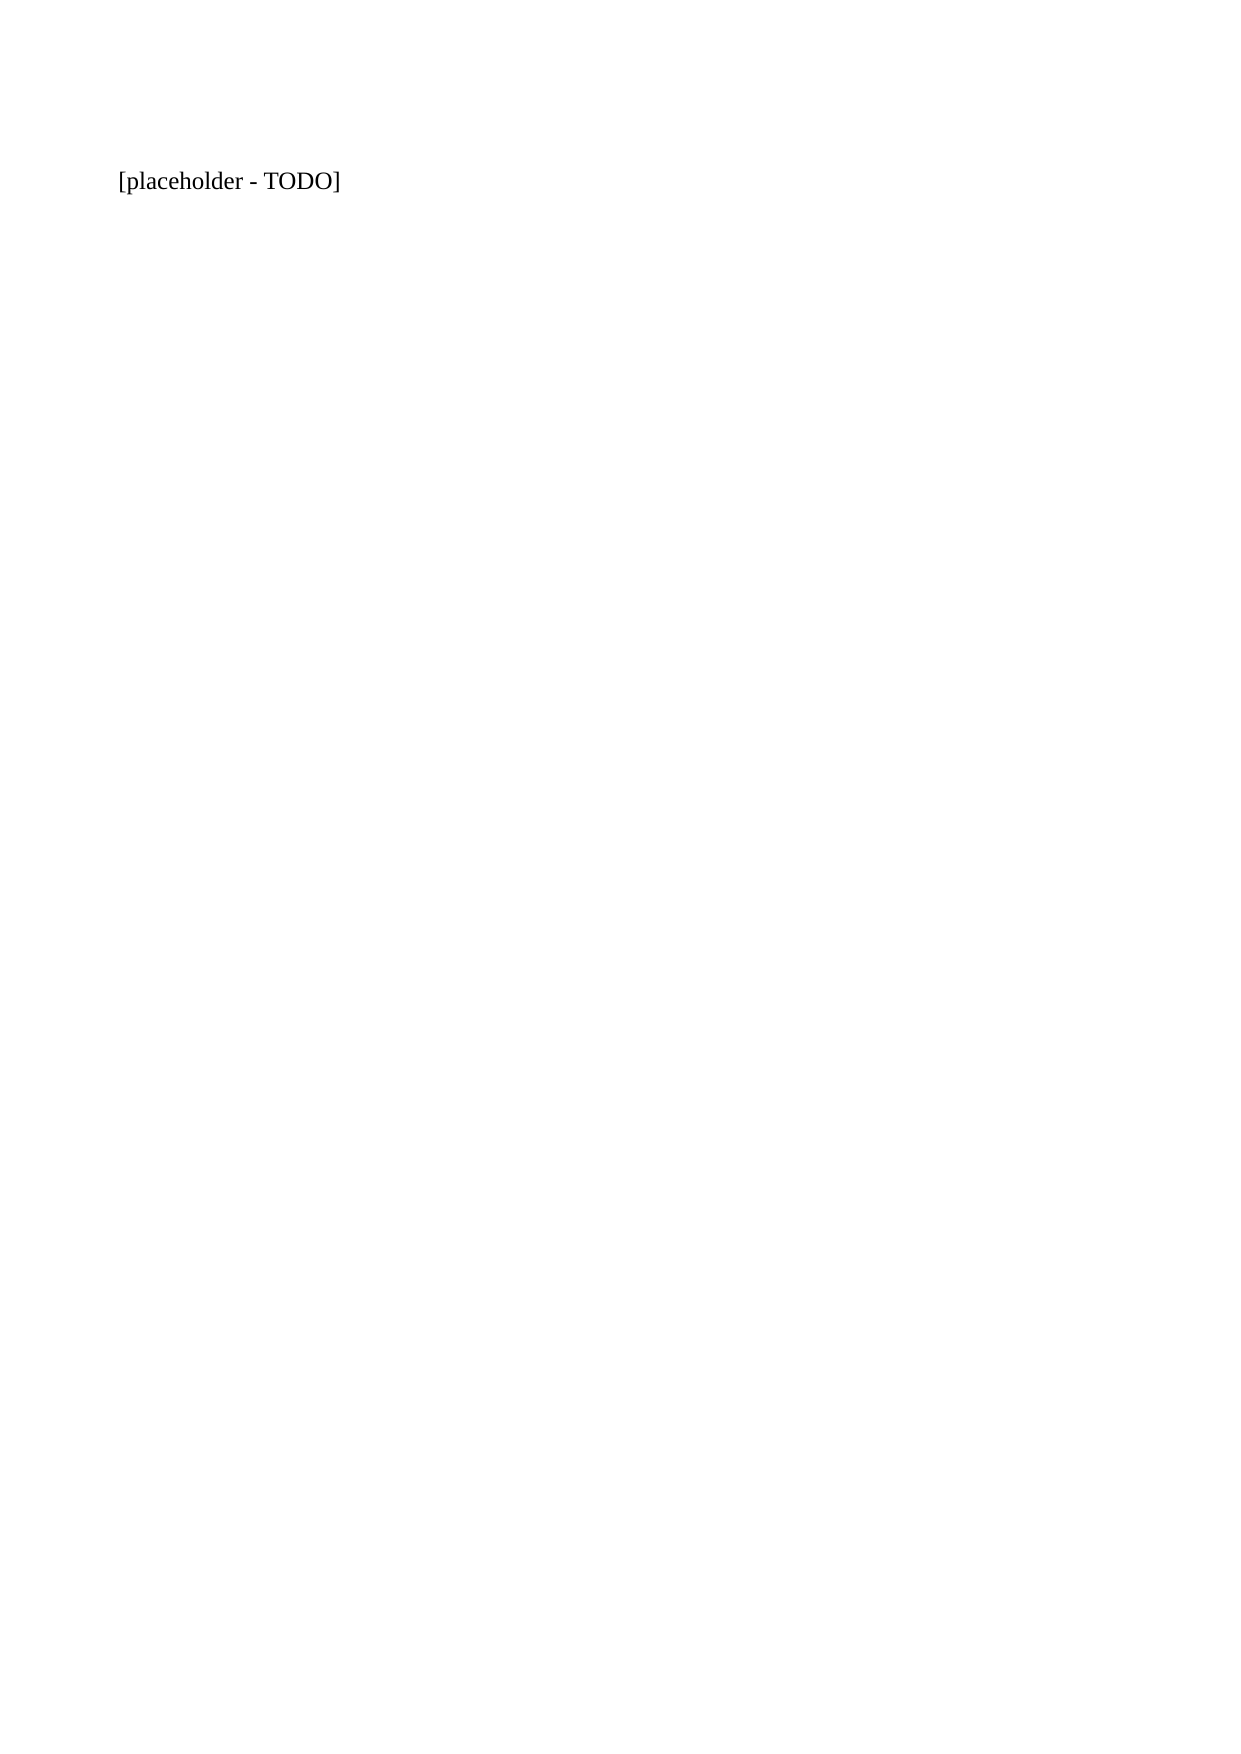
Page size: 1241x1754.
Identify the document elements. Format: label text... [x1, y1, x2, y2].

text [placeholder - TODO] [118, 166, 1122, 194]
